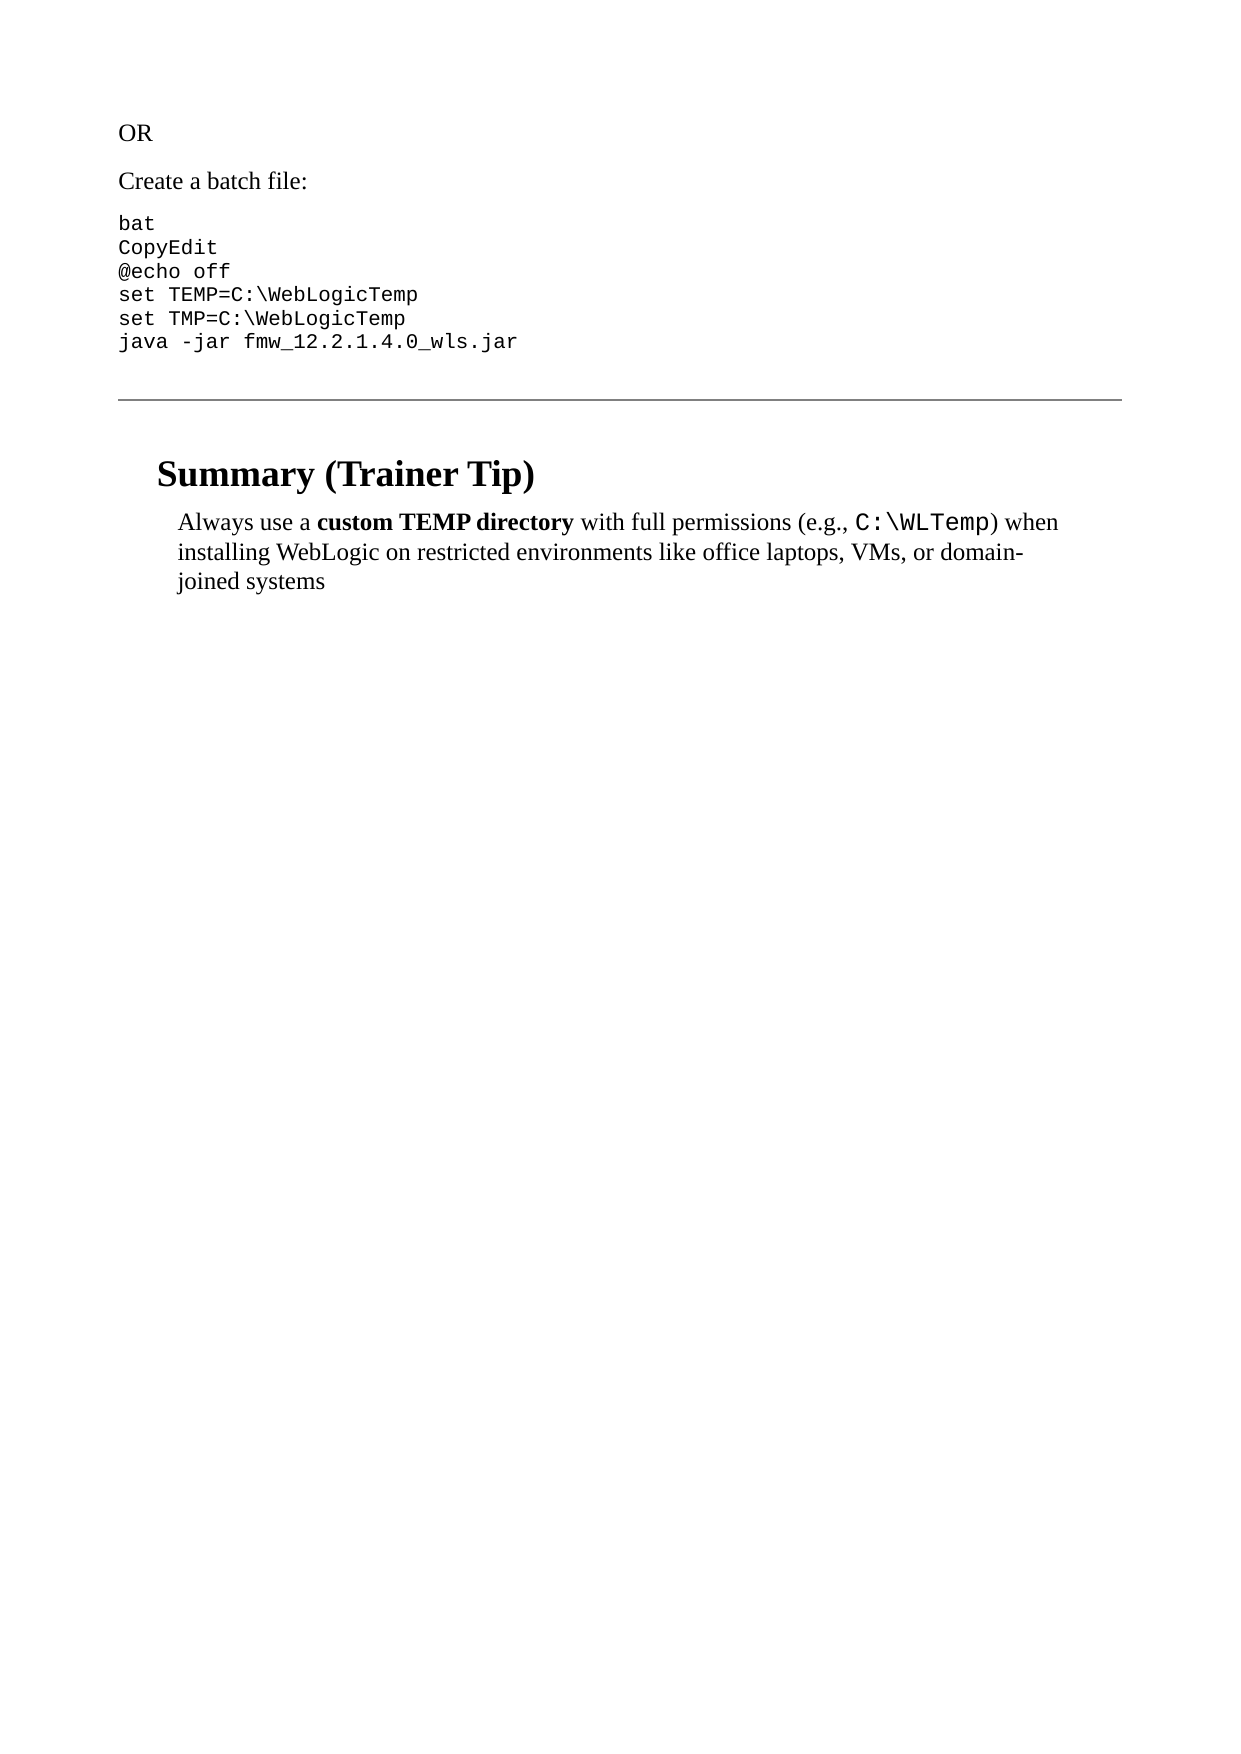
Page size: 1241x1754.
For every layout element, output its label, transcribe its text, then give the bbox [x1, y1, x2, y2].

text set TMP=C:\WebLogicTemp [118, 308, 1122, 332]
subtitle 🧠 Summary (Trainer Tip) [118, 451, 1122, 494]
text @echo off [118, 261, 1122, 284]
text set TEMP=C:\WebLogicTemp [118, 284, 1122, 308]
text Create a batch file: [118, 166, 1122, 194]
text CopyEdit [118, 237, 1122, 261]
text java -jar fmw_12.2.1.4.0_wls.jar [118, 332, 1122, 355]
text Always use a custom TEMP directory with full permissions (e.g., C:\WLTemp) when installing WebLogic on restricted environments like office laptops, VMs, or domain-joined systems [177, 507, 1063, 595]
text bat [118, 213, 1122, 237]
text OR [118, 118, 1122, 147]
